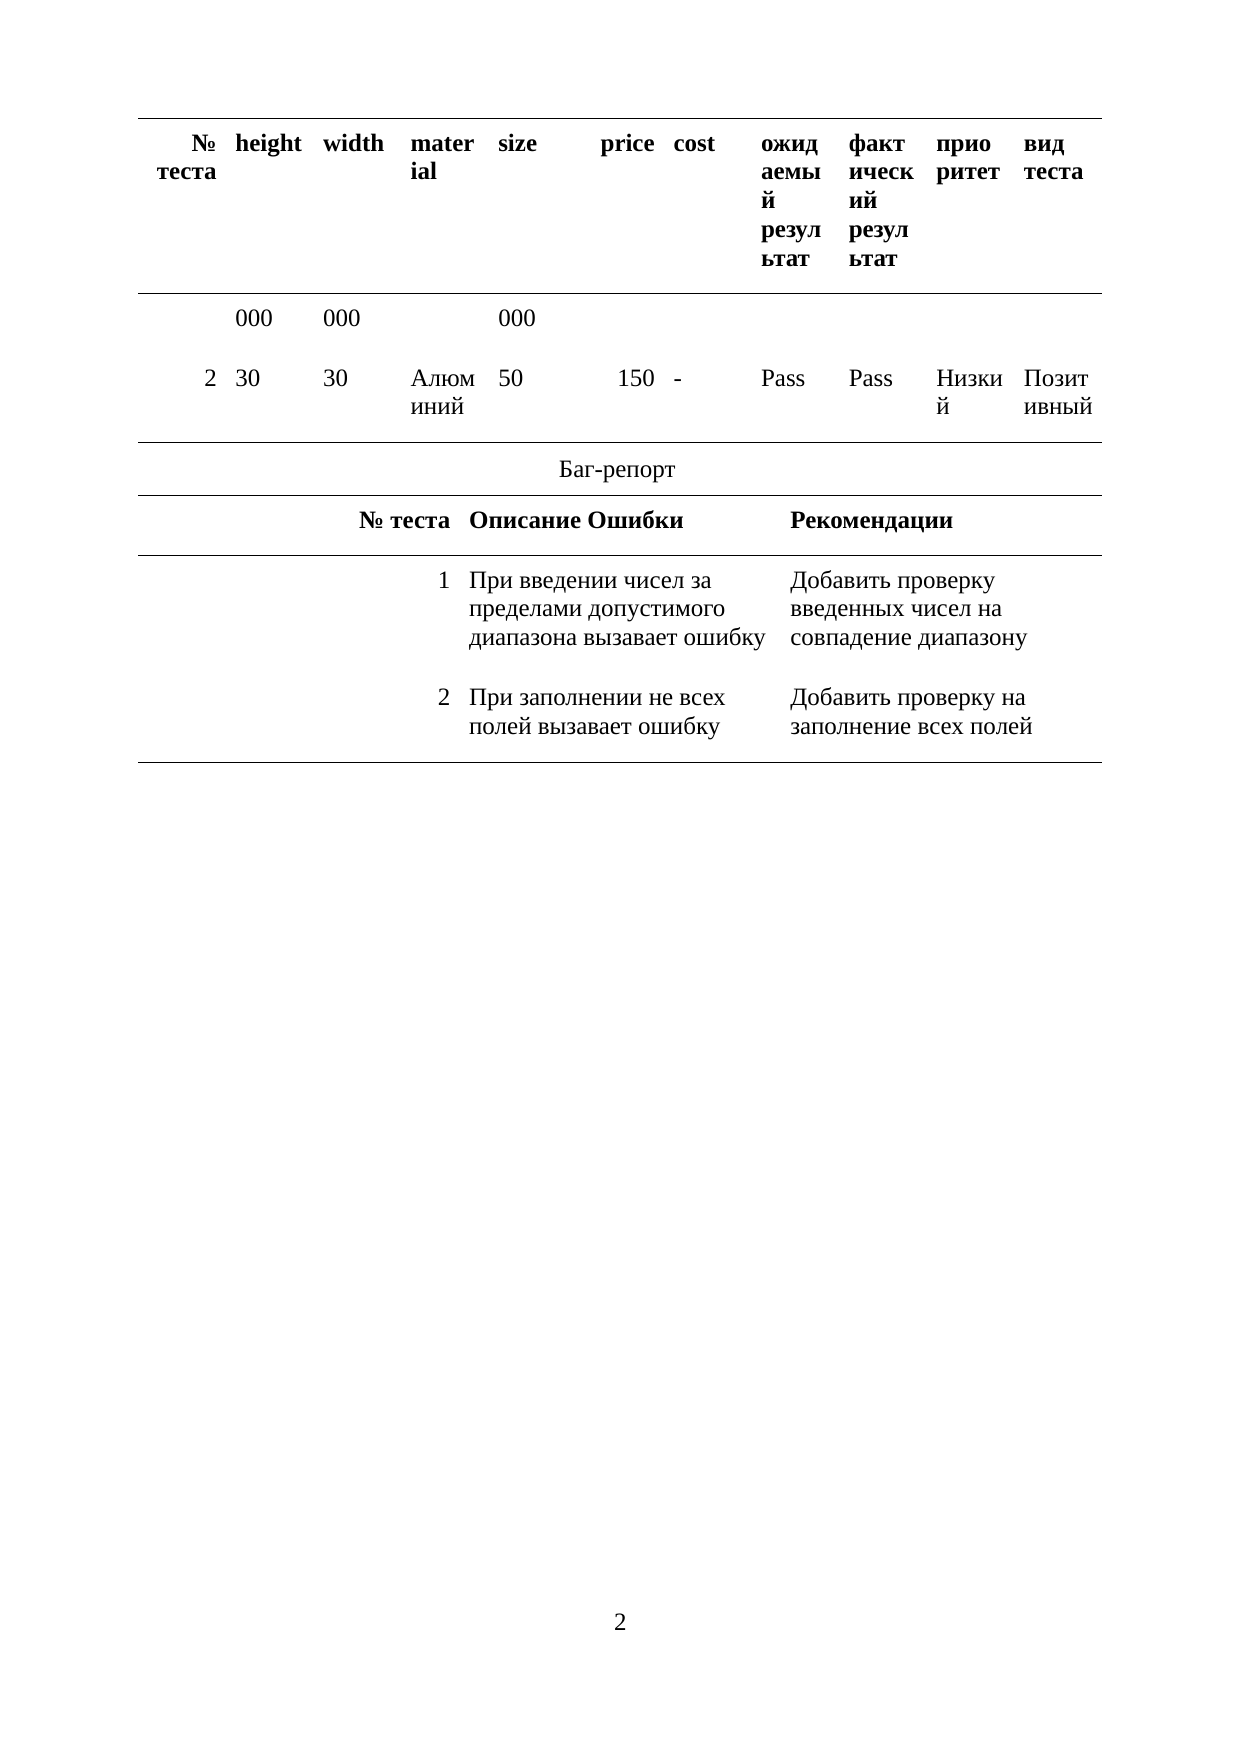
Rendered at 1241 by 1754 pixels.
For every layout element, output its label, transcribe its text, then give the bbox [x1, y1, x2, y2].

table_header № теста [138, 119, 226, 293]
table_header Рекомендации [781, 496, 1102, 555]
table_header width [314, 119, 401, 293]
table_header height [226, 119, 313, 293]
table_header material [401, 119, 489, 293]
table_header ожидаемый результат [751, 119, 839, 293]
table_header фактический результат [839, 119, 927, 293]
table_cell [1014, 294, 1102, 353]
table_cell При заполнении не всех полей вызавает ошибку [460, 673, 781, 762]
table_cell [138, 294, 226, 353]
table_cell 000 [226, 294, 313, 353]
table_cell Позитивный [1014, 353, 1102, 442]
table_cell При введении чисел за пределами допустимого диапазона вызавает ошибку [460, 556, 781, 673]
table_cell Pass [751, 353, 839, 442]
table_header вид теста [1014, 119, 1102, 293]
table_cell 2 [138, 353, 226, 442]
table_cell Алюминий [401, 353, 489, 442]
text Баг-репорт [118, 454, 1122, 483]
table_cell - [664, 294, 751, 353]
table_cell Pass [839, 353, 927, 442]
table_cell 30 [226, 353, 313, 442]
table_cell 000 [489, 294, 576, 353]
table_header size [489, 119, 576, 293]
table_cell - [664, 353, 751, 442]
table_cell 50 [489, 353, 576, 442]
table_header № теста [138, 496, 459, 555]
table_cell Низкий [927, 353, 1014, 442]
table_cell [401, 294, 489, 353]
table_cell 30 [314, 353, 401, 442]
table_cell 150 [576, 353, 664, 442]
table_cell [576, 294, 664, 353]
table_cell 1 [138, 556, 459, 673]
table_cell [839, 294, 927, 353]
table_cell [751, 294, 839, 353]
table_cell Добавить проверку введенных чисел на совпадение диапазону [781, 556, 1102, 673]
table_header price [576, 119, 664, 293]
table_cell [927, 294, 1014, 353]
table_cell 000 [314, 294, 401, 353]
table_header cost [664, 119, 751, 293]
table_cell 2 [138, 673, 459, 762]
table_header приоритет [927, 119, 1014, 293]
table_cell Добавить проверку на заполнение всех полей [781, 673, 1102, 762]
table_header Описание Ошибки [460, 496, 781, 555]
